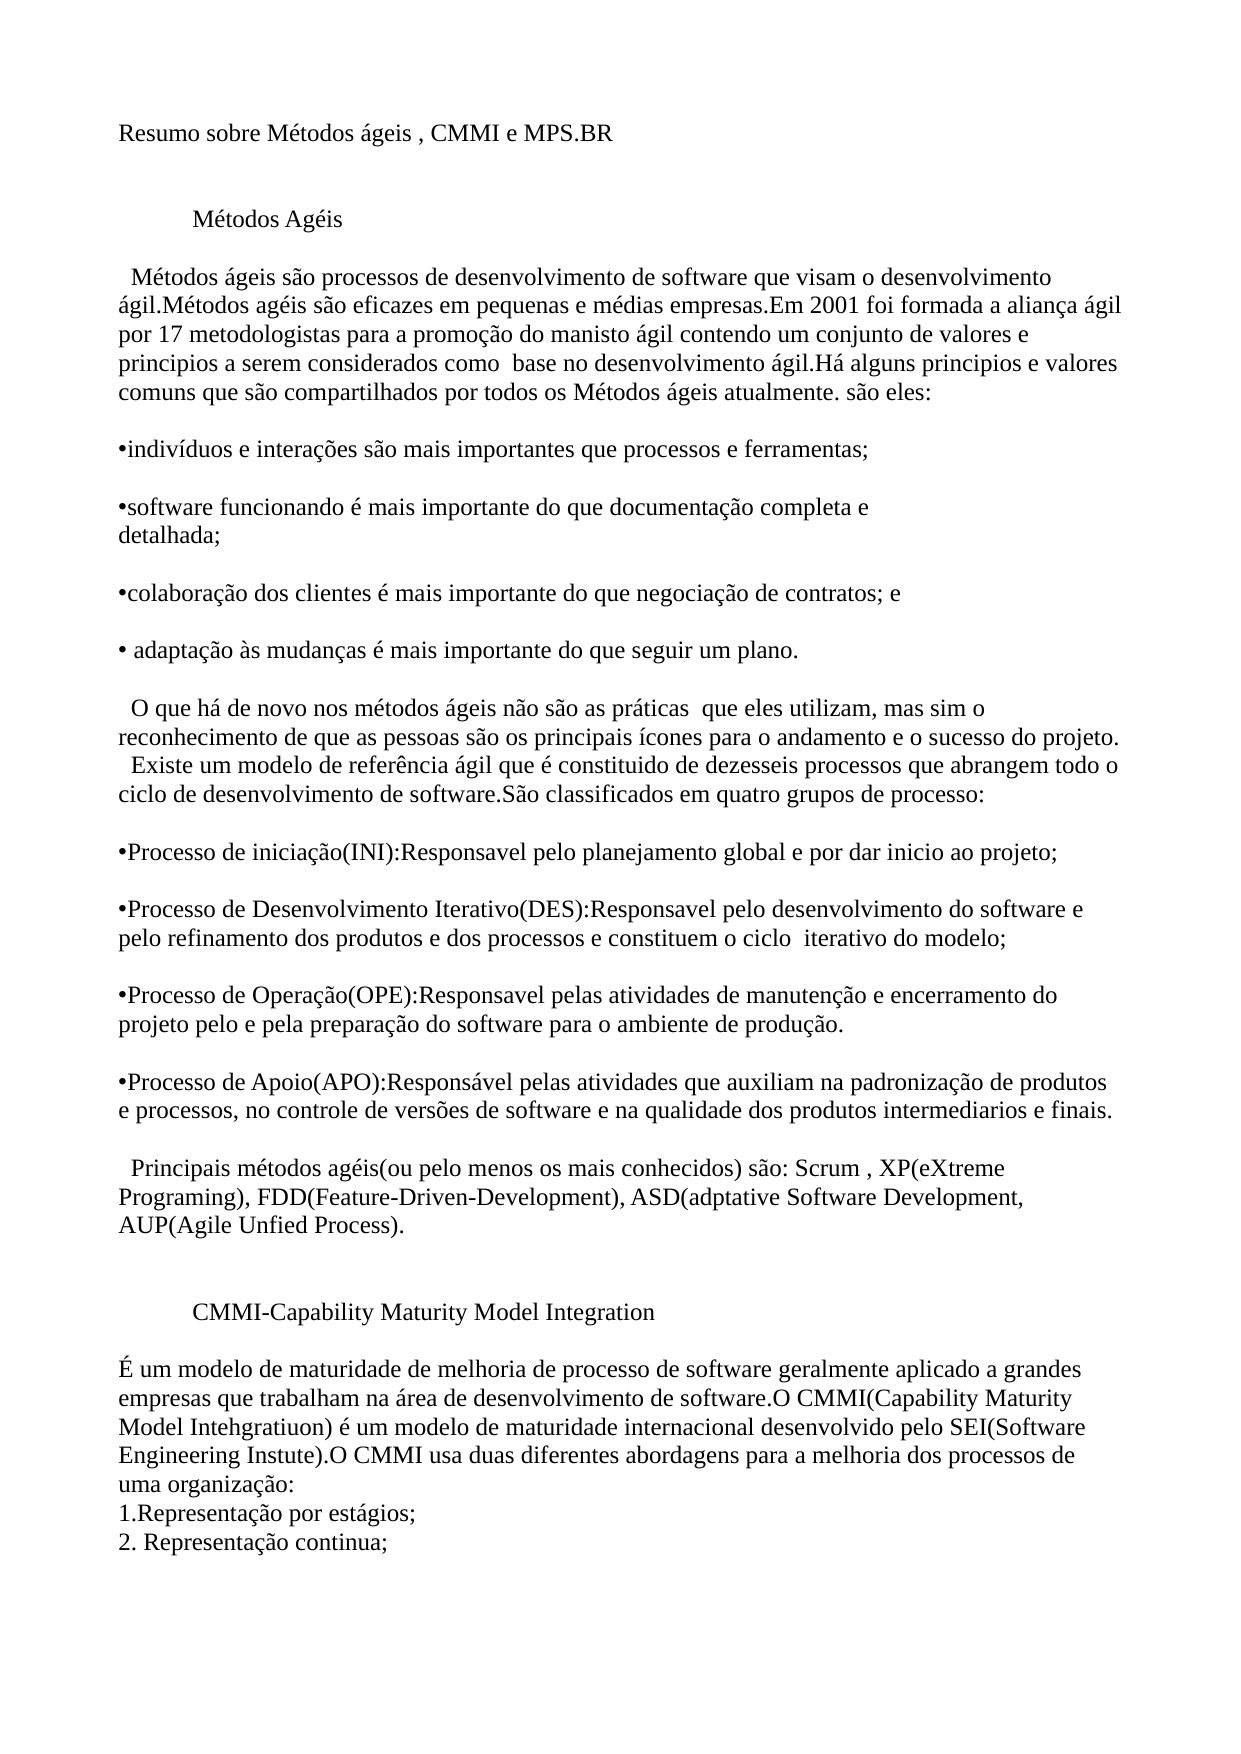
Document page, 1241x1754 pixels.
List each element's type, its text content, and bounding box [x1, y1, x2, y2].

list Representação por estágios; [118, 1498, 1122, 1527]
text Principais métodos agéis(ou pelo menos os mais conhecidos) são: Scrum , XP(eXtreme Programing), FDD(Feature-Driven-Development), ASD(adptative Software Development, AUP(Agile Unfied Process). [118, 1153, 1122, 1239]
text É um modelo de maturidade de melhoria de processo de software geralmente aplicado a grandes empresas que trabalham na área de desenvolvimento de software.O CMMI(Capability Maturity Model Intehgratiuon) é um modelo de maturidade internacional desenvolvido pelo SEI(Software Engineering Instute).O CMMI usa duas diferentes abordagens para a melhoria dos processos de uma organização: [118, 1354, 1122, 1498]
list Processo de Desenvolvimento Iterativo(DES):Responsavel pelo desenvolvimento do software e pelo refinamento dos produtos e dos processos e constituem o ciclo iterativo do modelo; [118, 894, 1122, 952]
text Resumo sobre Métodos ágeis , CMMI e MPS.BR [118, 118, 1122, 147]
text O que há de novo nos métodos ágeis não são as práticas que eles utilizam, mas sim o reconhecimento de que as pessoas são os principais ícones para o andamento e o sucesso do projeto. [118, 693, 1122, 751]
list software funcionando é mais importante do que documentação completa e [118, 492, 1122, 521]
list colaboração dos clientes é mais importante do que negociação de contratos; e [118, 578, 1122, 607]
list Processo de Operação(OPE):Responsavel pelas atividades de manutenção e encerramento do projeto pelo e pela preparação do software para o ambiente de produção. [118, 981, 1122, 1038]
list Representação continua; [118, 1527, 1122, 1556]
text Existe um modelo de referência ágil que é constituido de dezesseis processos que abrangem todo o ciclo de desenvolvimento de software.São classificados em quatro grupos de processo: [118, 751, 1122, 808]
list adaptação às mudanças é mais importante do que seguir um plano. [118, 636, 1122, 664]
text Métodos ágeis são processos de desenvolvimento de software que visam o desenvolvimento ágil.Métodos agéis são eficazes em pequenas e médias empresas.Em 2001 foi formada a aliança ágil por 17 metodologistas para a promoção do manisto ágil contendo um conjunto de valores e principios a serem considerados como base no desenvolvimento ágil.Há alguns principios e valores comuns que são compartilhados por todos os Métodos ágeis atualmente. são eles: [118, 262, 1122, 406]
list indivíduos e interações são mais importantes que processos e ferramentas; [118, 434, 1122, 463]
text CMMI-Capability Maturity Model Integration [118, 1297, 1122, 1326]
list Processo de iniciação(INI):Responsavel pelo planejamento global e por dar inicio ao projeto; [118, 837, 1122, 866]
text Métodos Agéis [118, 204, 1122, 233]
text detalhada; [118, 521, 1122, 549]
list Processo de Apoio(APO):Responsável pelas atividades que auxiliam na padronização de produtos e processos, no controle de versões de software e na qualidade dos produtos intermediarios e finais. [118, 1067, 1122, 1124]
